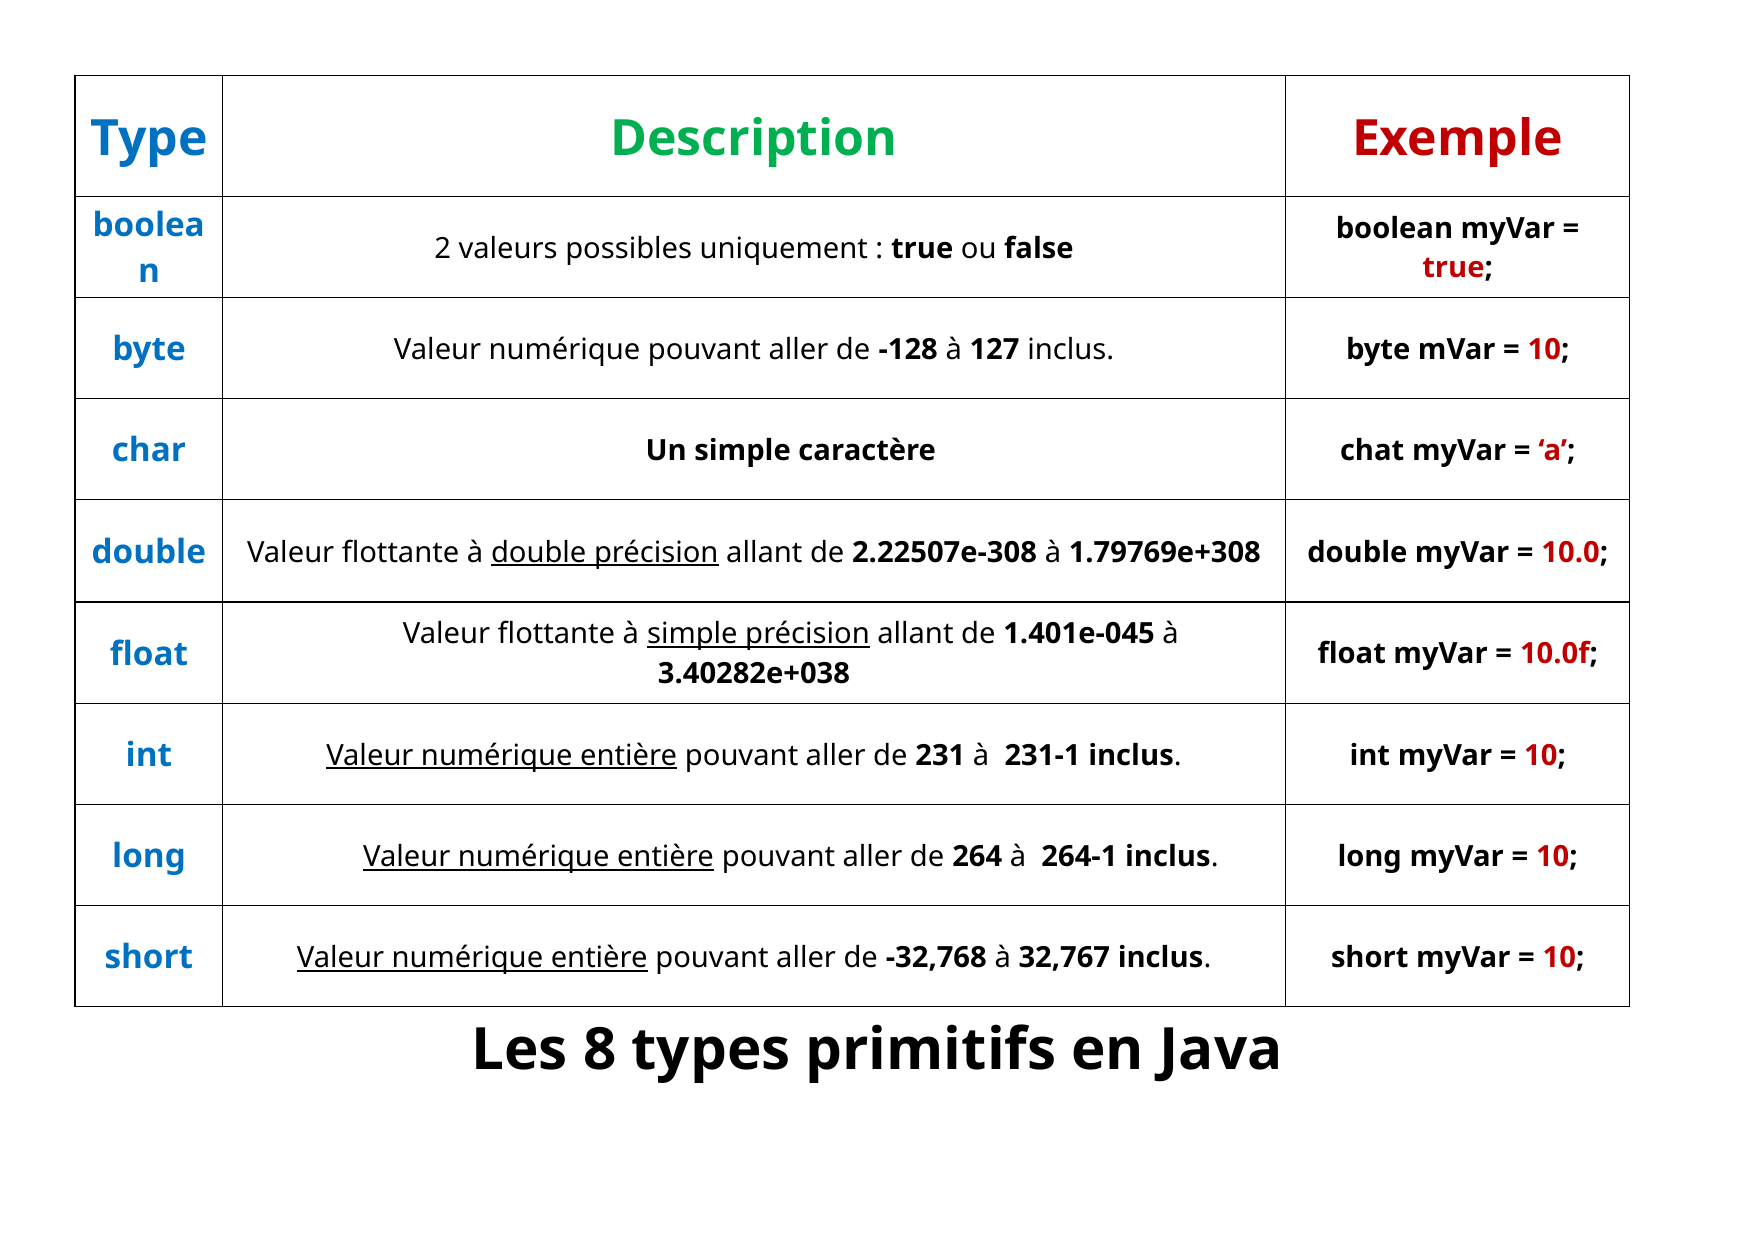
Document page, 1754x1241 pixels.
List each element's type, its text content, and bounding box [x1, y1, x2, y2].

table_cell int myVar = 10; [1286, 704, 1629, 804]
table_cell Valeur numérique entière pouvant aller de -32,768 à 32,767 inclus. [223, 906, 1285, 1006]
table_cell int [76, 704, 222, 804]
table_header Type [76, 76, 222, 196]
table_cell short myVar = 10; [1286, 906, 1629, 1006]
table_cell long [76, 805, 222, 905]
table_cell double myVar = 10.0; [1286, 500, 1629, 601]
table_cell byte mVar = 10; [1286, 298, 1629, 398]
table_header Description [223, 76, 1285, 196]
table_cell Valeur numérique entière pouvant aller de 231 à 231-1 inclus. [223, 704, 1285, 804]
table_cell float [76, 603, 222, 703]
table_cell chat myVar = ‘a’; [1286, 399, 1629, 499]
table_cell Valeur numérique pouvant aller de -128 à 127 inclus. [223, 298, 1285, 398]
table_cell byte [76, 298, 222, 398]
table_cell Valeur numérique entière pouvant aller de 264 à 264-1 inclus. [223, 805, 1285, 905]
table_cell float myVar = 10.0f; [1286, 603, 1629, 703]
table_cell boolean [76, 197, 222, 297]
table_cell Valeur flottante à double précision allant de 2.22507e-308 à 1.79769e+308 [223, 500, 1285, 601]
table_cell double [76, 500, 222, 601]
table_cell 2 valeurs possibles uniquement : true ou false [223, 197, 1285, 297]
table_cell short [76, 906, 222, 1006]
table_cell Un simple caractère [223, 399, 1285, 499]
table_cell long myVar = 10; [1286, 805, 1629, 905]
table_cell Valeur flottante à simple précision allant de 1.401e-045 à 3.40282e+038 [223, 603, 1285, 703]
text Les 8 types primitifs en Java [75, 1007, 1679, 1087]
table_cell boolean myVar = true; [1286, 197, 1629, 297]
table_header Exemple [1286, 76, 1629, 196]
table_cell char [76, 399, 222, 499]
